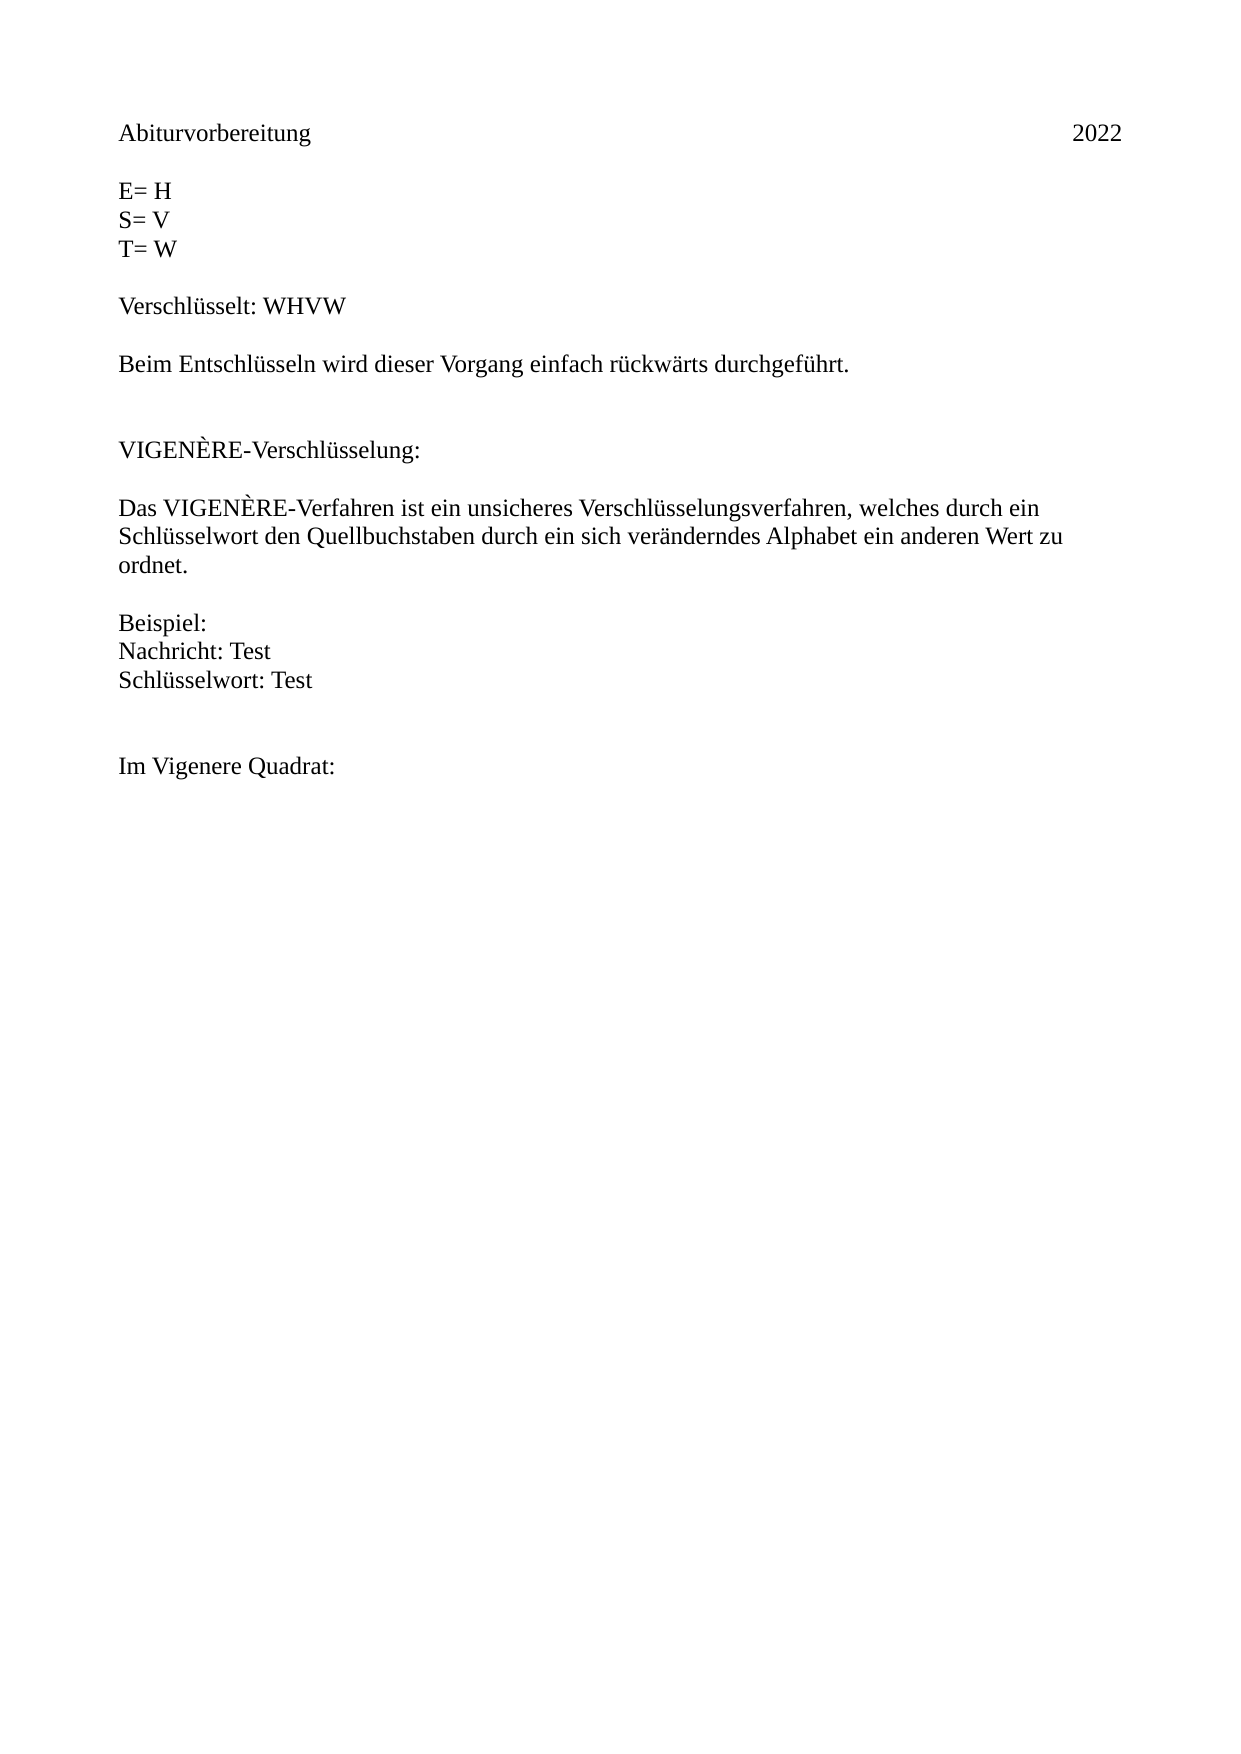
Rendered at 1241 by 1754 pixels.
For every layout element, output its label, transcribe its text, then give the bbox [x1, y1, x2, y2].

text T= W [118, 234, 1122, 263]
text Beispiel: [118, 608, 1122, 636]
text Verschlüsselt: WHVW [118, 291, 1122, 320]
text Das VIGENÈRE-Verfahren ist ein unsicheres Verschlüsselungsverfahren, welches durch ein Schlüsselwort den Quellbuchstaben durch ein sich veränderndes Alphabet ein anderen Wert zu ordnet. [118, 493, 1122, 579]
text VIGENÈRE-Verschlüsselung: [118, 435, 1122, 464]
text Im Vigenere Quadrat: [118, 751, 1122, 780]
text E= H [118, 176, 1122, 205]
text Schlüsselwort: Test [118, 665, 1122, 694]
text Beim Entschlüsseln wird dieser Vorgang einfach rückwärts durchgeführt. [118, 349, 1122, 378]
text Nachricht: Test [118, 636, 1122, 665]
text S= V [118, 205, 1122, 234]
